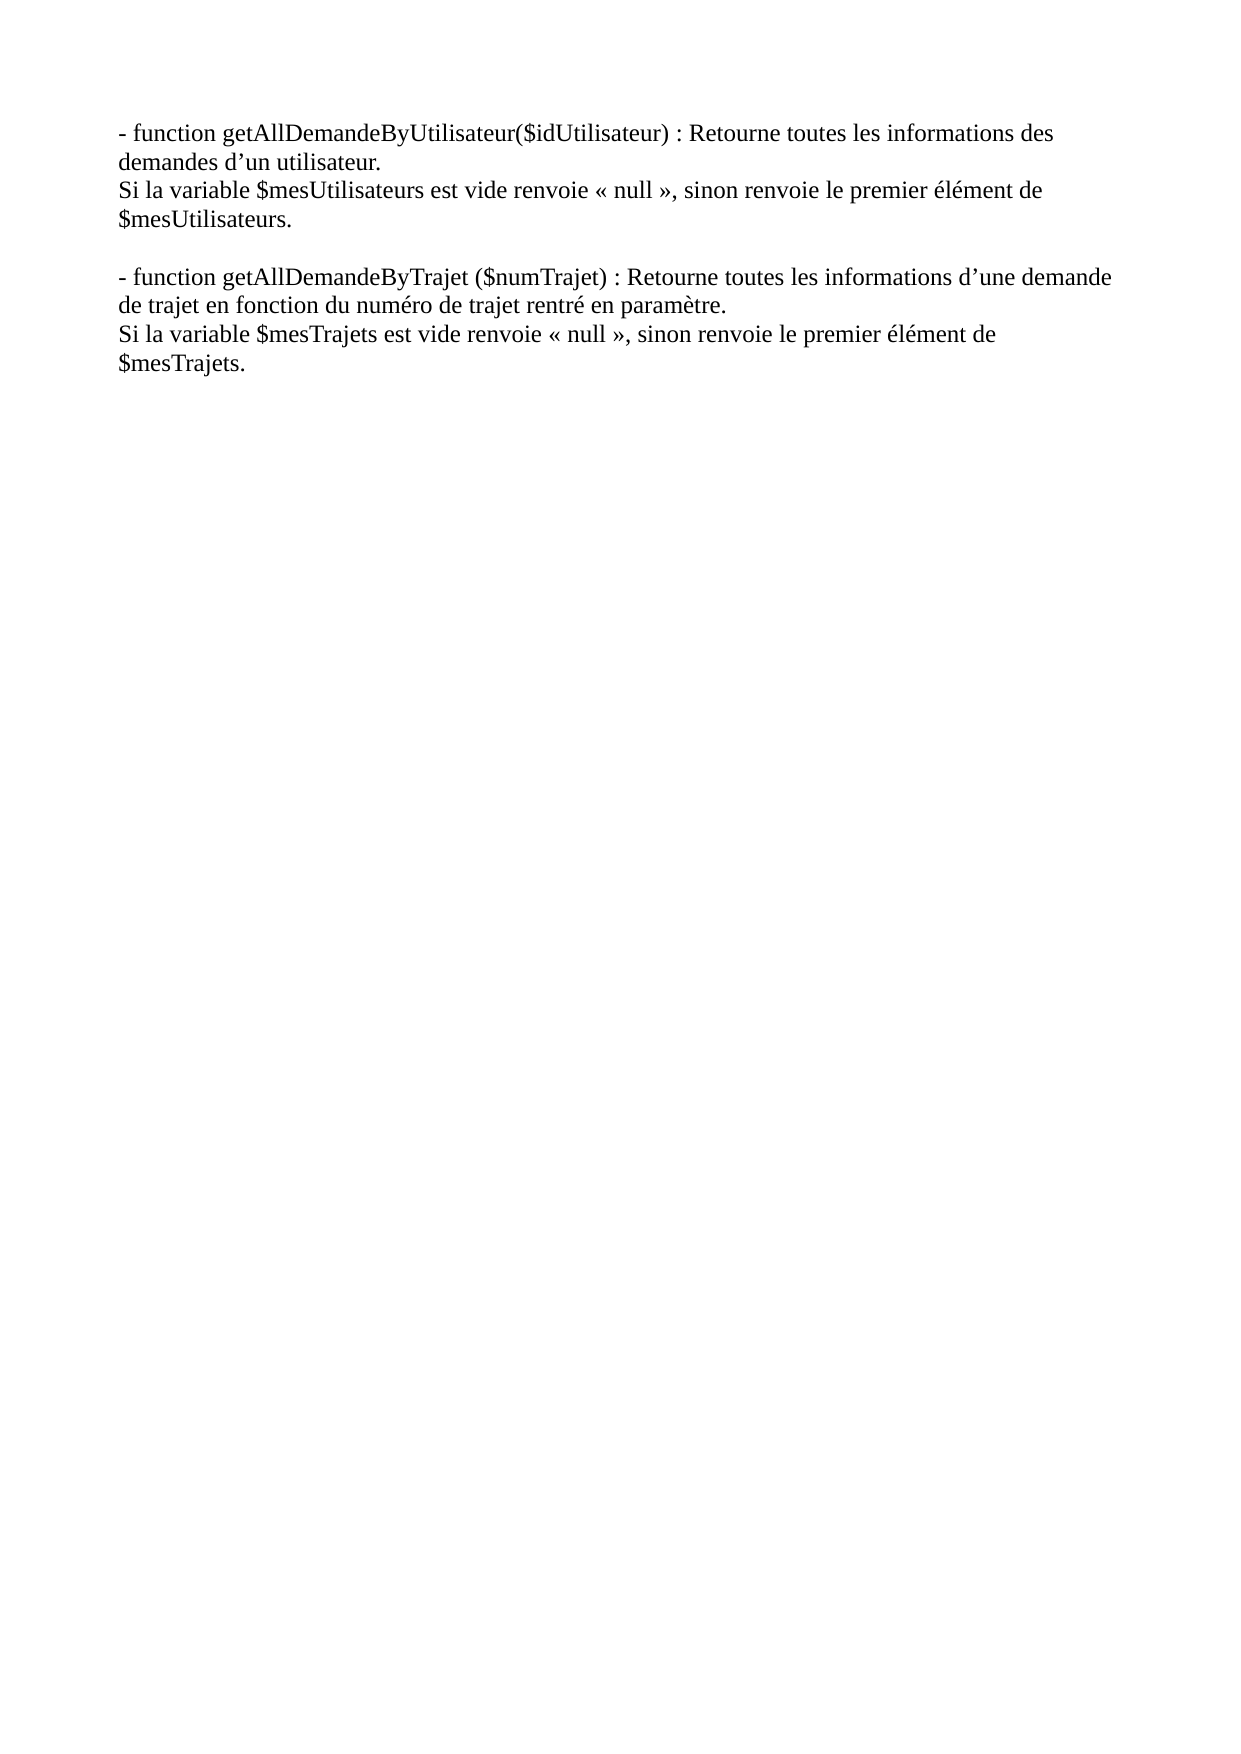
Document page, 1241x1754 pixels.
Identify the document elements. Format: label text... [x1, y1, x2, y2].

text - function getAllDemandeByTrajet ($numTrajet) : Retourne toutes les informations d’une demande de trajet en fonction du numéro de trajet rentré en paramètre. Si la variable $mesTrajets est vide renvoie « null », sinon renvoie le premier élément de $mesTrajets. [118, 262, 1122, 377]
text Si la variable $mesUtilisateurs est vide renvoie « null », sinon renvoie le premier élément de $mesUtilisateurs. [118, 176, 1122, 233]
text - function getAllDemandeByUtilisateur($idUtilisateur) : Retourne toutes les informations des demandes d’un utilisateur. [118, 118, 1122, 176]
